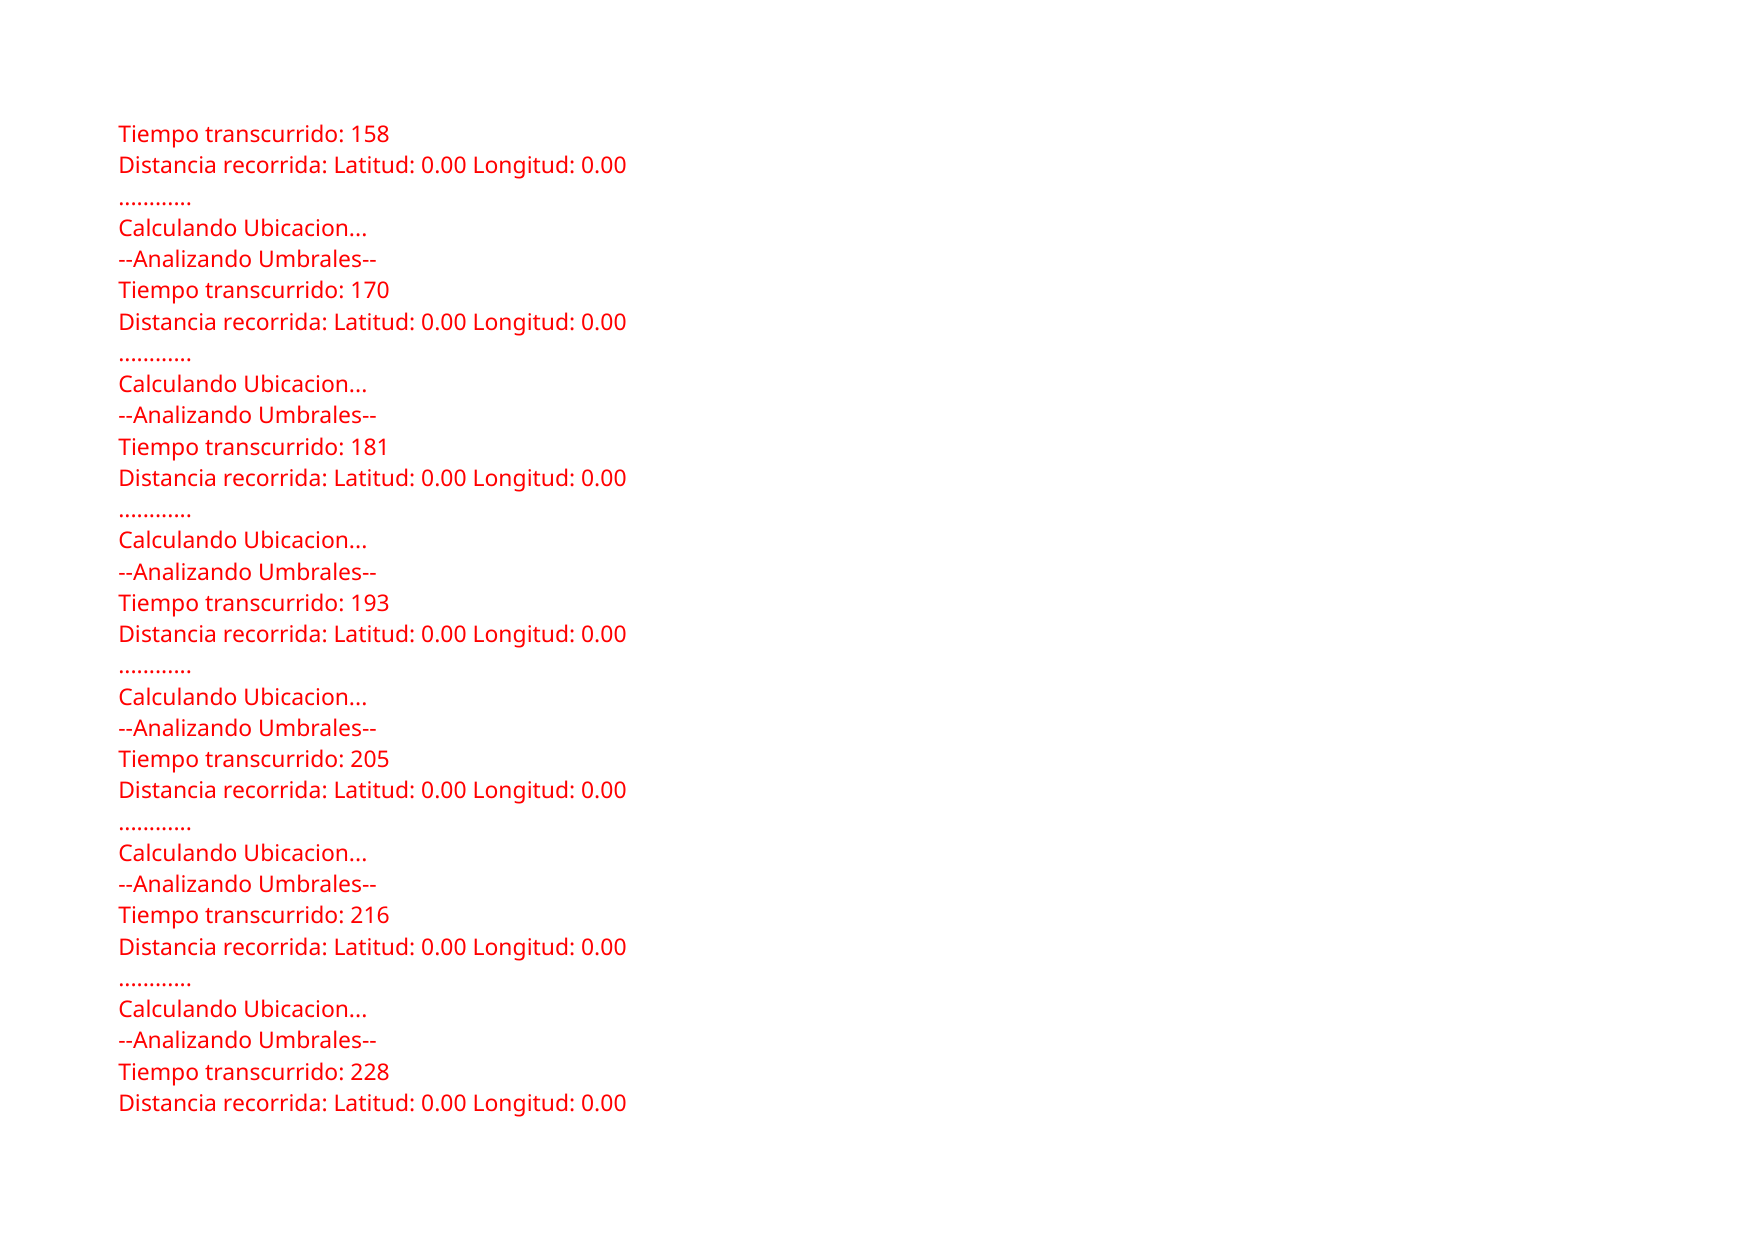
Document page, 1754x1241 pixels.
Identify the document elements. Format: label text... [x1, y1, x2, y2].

text Tiempo transcurrido: 181 [118, 431, 1636, 462]
text --Analizando Umbrales-- [118, 1024, 1636, 1056]
text Tiempo transcurrido: 193 [118, 587, 1636, 618]
text Tiempo transcurrido: 158 [118, 118, 1636, 149]
text Distancia recorrida: Latitud: 0.00 Longitud: 0.00 [118, 462, 1636, 493]
text Calculando Ubicacion... [118, 368, 1636, 399]
text Distancia recorrida: Latitud: 0.00 Longitud: 0.00 [118, 931, 1636, 962]
text ............ [118, 649, 1636, 681]
text Calculando Ubicacion... [118, 993, 1636, 1024]
text Calculando Ubicacion... [118, 837, 1636, 868]
text --Analizando Umbrales-- [118, 243, 1636, 274]
text Calculando Ubicacion... [118, 681, 1636, 712]
text --Analizando Umbrales-- [118, 399, 1636, 431]
text ............ [118, 962, 1636, 993]
text Distancia recorrida: Latitud: 0.00 Longitud: 0.00 [118, 774, 1636, 806]
text --Analizando Umbrales-- [118, 868, 1636, 899]
text ............ [118, 337, 1636, 368]
text Tiempo transcurrido: 205 [118, 743, 1636, 774]
text --Analizando Umbrales-- [118, 712, 1636, 743]
text Calculando Ubicacion... [118, 212, 1636, 243]
text Calculando Ubicacion... [118, 524, 1636, 556]
text --Analizando Umbrales-- [118, 556, 1636, 587]
text ............ [118, 493, 1636, 524]
text ............ [118, 806, 1636, 837]
text Tiempo transcurrido: 216 [118, 899, 1636, 931]
text Distancia recorrida: Latitud: 0.00 Longitud: 0.00 [118, 618, 1636, 649]
text Tiempo transcurrido: 170 [118, 274, 1636, 306]
text Distancia recorrida: Latitud: 0.00 Longitud: 0.00 [118, 149, 1636, 181]
text Tiempo transcurrido: 228 [118, 1056, 1636, 1087]
text Distancia recorrida: Latitud: 0.00 Longitud: 0.00 [118, 1087, 1636, 1118]
text Distancia recorrida: Latitud: 0.00 Longitud: 0.00 [118, 306, 1636, 337]
text ............ [118, 181, 1636, 212]
